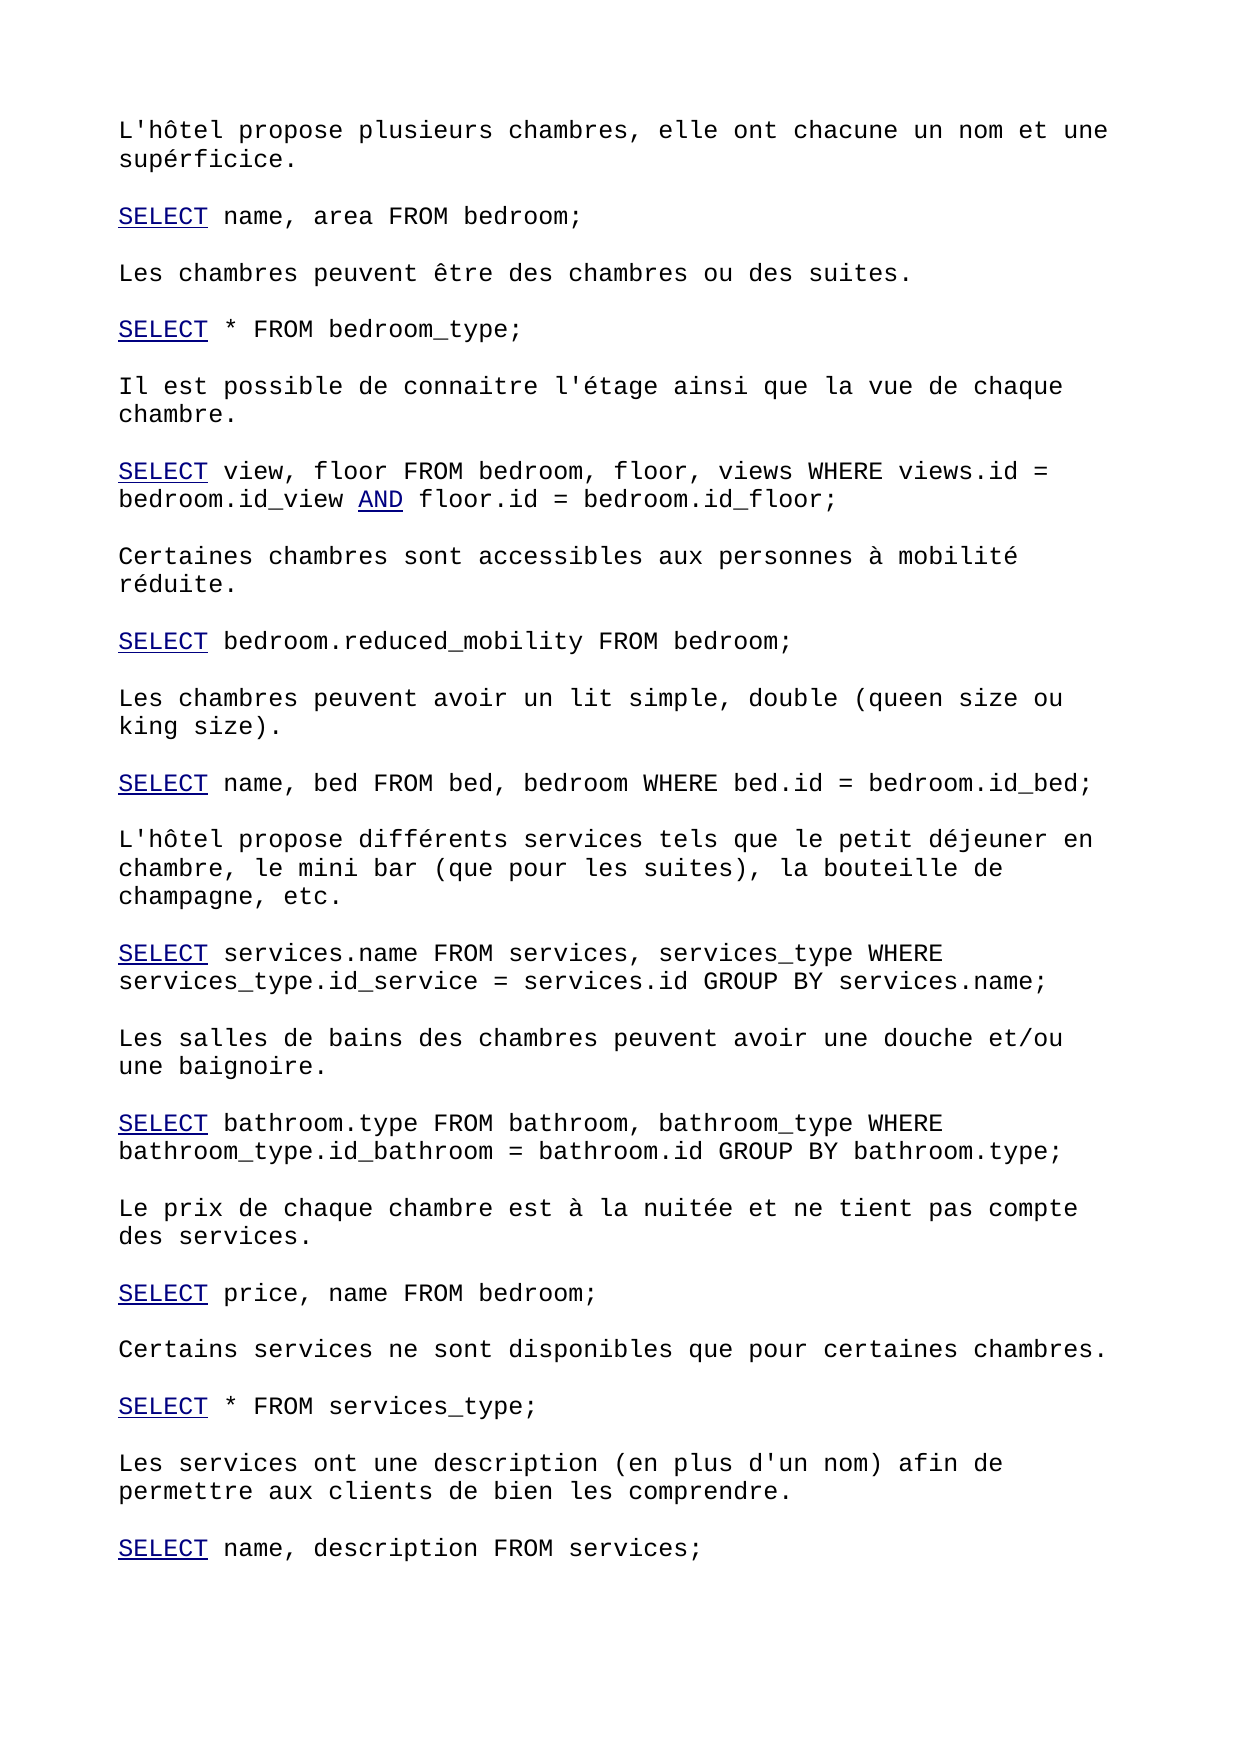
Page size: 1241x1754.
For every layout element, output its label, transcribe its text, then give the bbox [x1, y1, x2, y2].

text SELECT name, description FROM services; [118, 1535, 1122, 1563]
text Les services ont une description (en plus d'un nom) afin de permettre aux clients de bien les comprendre. [118, 1450, 1122, 1507]
text Certains services ne sont disponibles que pour certaines chambres. [118, 1337, 1122, 1365]
text Certaines chambres sont accessibles aux personnes à mobilité réduite. [118, 543, 1122, 600]
text SELECT price, name FROM bedroom; [118, 1280, 1122, 1308]
text SELECT name, area FROM bedroom; [118, 203, 1122, 232]
text Le prix de chaque chambre est à la nuitée et ne tient pas compte des services. [118, 1195, 1122, 1252]
text SELECT * FROM services_type; [118, 1393, 1122, 1422]
text Il est possible de connaitre l'étage ainsi que la vue de chaque chambre. [118, 373, 1122, 430]
text L'hôtel propose différents services tels que le petit déjeuner en chambre, le mini bar (que pour les suites), la bouteille de champagne, etc. [118, 827, 1122, 912]
text SELECT bathroom.type FROM bathroom, bathroom_type WHERE bathroom_type.id_bathroom = bathroom.id GROUP BY bathroom.type; [118, 1110, 1122, 1167]
text SELECT view, floor FROM bedroom, floor, views WHERE views.id = bedroom.id_view AND floor.id = bedroom.id_floor; [118, 458, 1122, 515]
text Les chambres peuvent avoir un lit simple, double (queen size ou king size). [118, 685, 1122, 742]
text L'hôtel propose plusieurs chambres, elle ont chacune un nom et une supérficice. [118, 118, 1122, 175]
text SELECT services.name FROM services, services_type WHERE services_type.id_service = services.id GROUP BY services.name; [118, 940, 1122, 997]
text Les chambres peuvent être des chambres ou des suites. [118, 260, 1122, 288]
text SELECT * FROM bedroom_type; [118, 317, 1122, 345]
text SELECT name, bed FROM bed, bedroom WHERE bed.id = bedroom.id_bed; [118, 770, 1122, 798]
text SELECT bedroom.reduced_mobility FROM bedroom; [118, 628, 1122, 657]
text Les salles de bains des chambres peuvent avoir une douche et/ou une baignoire. [118, 1025, 1122, 1082]
